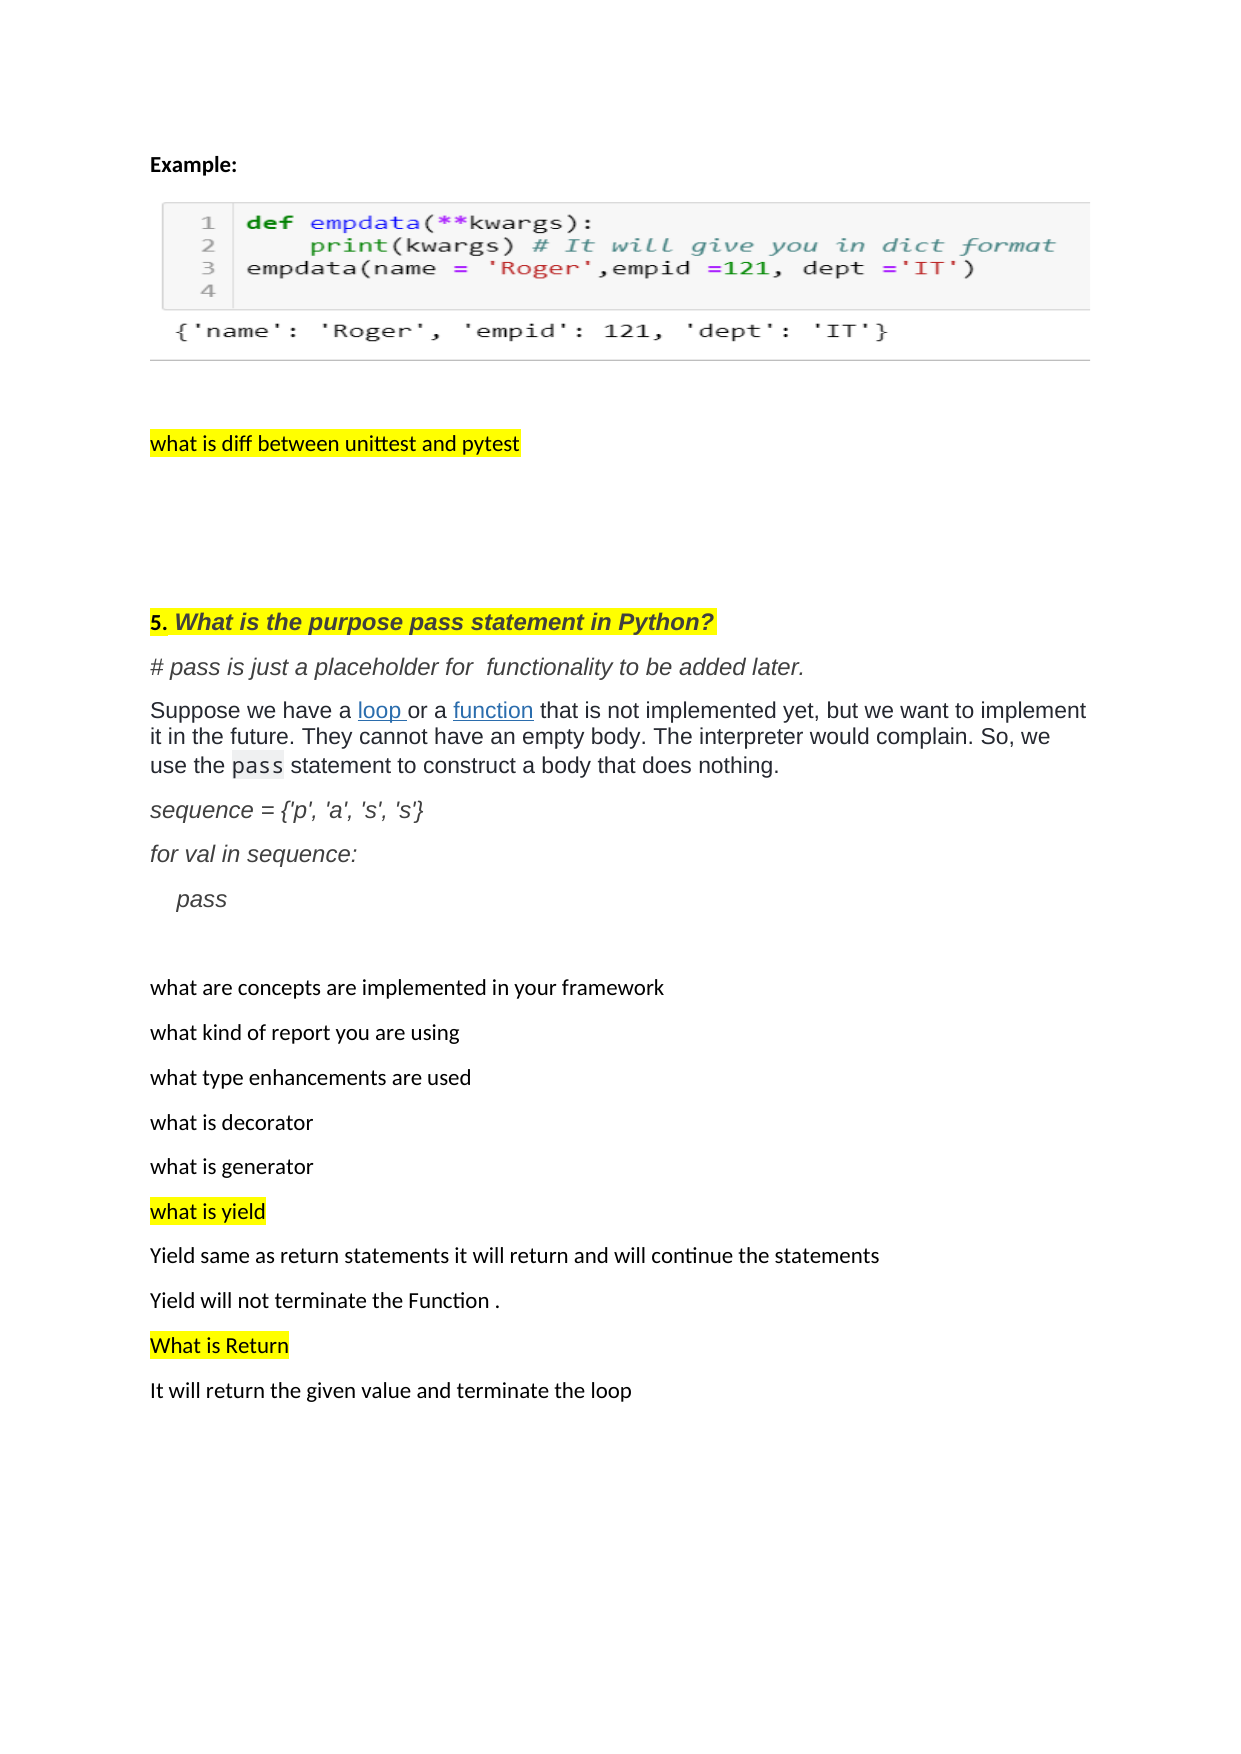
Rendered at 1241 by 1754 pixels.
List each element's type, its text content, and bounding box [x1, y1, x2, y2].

text for val in sequence: [150, 840, 1090, 868]
text # pass is just a placeholder for functionality to be added later. [150, 653, 1090, 680]
text what is diff between unittest and pytest [150, 429, 1090, 457]
text Example: [150, 150, 1090, 178]
text what type enhancements are used [150, 1063, 1090, 1091]
text Suppose we have a loop or a function that is not implemented yet, but we want to implement it in the future. They cannot have an empty body. The interpreter would complain. So, we use the pass statement to construct a body that does nothing. [150, 697, 1090, 779]
text what are concepts are implemented in your framework [150, 973, 1090, 1002]
text what is yield [150, 1197, 1090, 1225]
text Yield same as return statements it will return and will continue the statements [150, 1242, 1090, 1270]
text It will return the given value and terminate the loop [150, 1376, 1090, 1404]
text what kind of report you are using [150, 1018, 1090, 1046]
text what is generator [150, 1152, 1090, 1180]
text sequence = {'p', 'a', 's', 's'} [150, 796, 1090, 824]
text what is decorator [150, 1108, 1090, 1136]
text pass [150, 884, 1090, 912]
text 5. What is the purpose pass statement in Python? [150, 608, 1090, 636]
text Yield will not terminate the Function . [150, 1286, 1090, 1314]
text What is Return [150, 1331, 1090, 1359]
